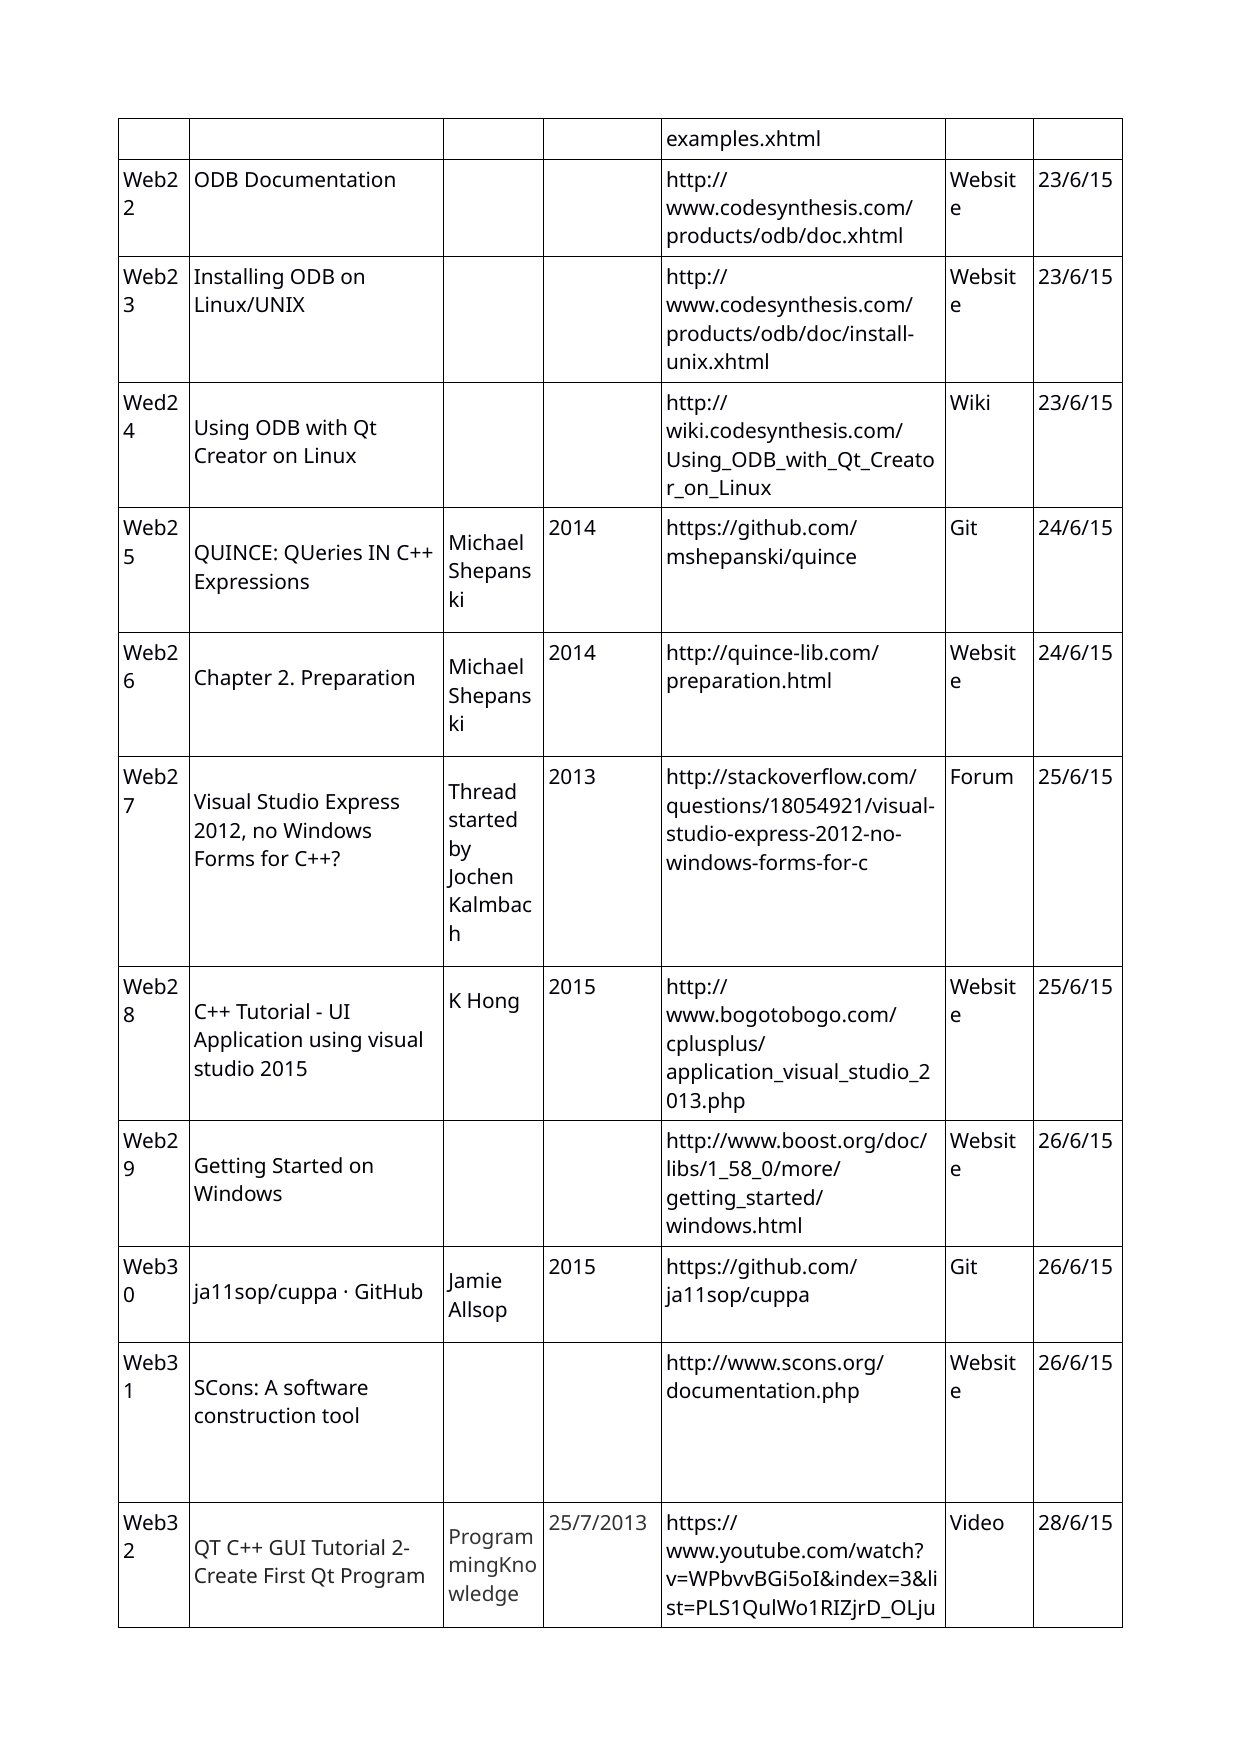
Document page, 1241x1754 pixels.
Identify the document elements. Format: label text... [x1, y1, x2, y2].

table_cell [544, 1121, 661, 1246]
table_cell [444, 257, 543, 382]
table_cell https://www.youtube.com/watch?v=WPbvvBGi5oI&index=3&list=PLS1QulWo1RIZjrD_OLju [662, 1503, 945, 1627]
table_cell Web27 [119, 757, 189, 966]
table_cell Website [946, 967, 1033, 1120]
table_cell http://www.bogotobogo.com/cplusplus/application_visual_studio_2013.php [662, 967, 945, 1120]
table_cell QT C++ GUI Tutorial 2- Create First Qt Program [190, 1503, 443, 1627]
table_cell [444, 160, 543, 256]
table_cell Web32 [119, 1503, 189, 1627]
table_cell 24/6/15 [1034, 633, 1122, 756]
table_cell Using ODB with Qt Creator on Linux [190, 383, 443, 507]
table_cell Git [946, 1247, 1033, 1342]
table_cell [444, 1343, 543, 1501]
table_cell https://github.com/mshepanski/quince [662, 508, 945, 632]
table_cell [444, 119, 543, 158]
table_cell 26/6/15 [1034, 1247, 1122, 1342]
table_cell Chapter 2. Preparation [190, 633, 443, 756]
table_cell SCons: A software construction tool [190, 1343, 443, 1501]
table_cell [1034, 119, 1122, 158]
table_cell http://stackoverflow.com/questions/18054921/visual-studio-express-2012-no-windows-forms-for-c [662, 757, 945, 966]
table_cell [544, 1343, 661, 1501]
table_cell [190, 119, 443, 158]
table_cell 2015 [544, 967, 661, 1120]
table_cell ODB Documentation [190, 160, 443, 256]
table_cell Forum [946, 757, 1033, 966]
table_cell Getting Started on Windows [190, 1121, 443, 1246]
table_cell Installing ODB on Linux/UNIX [190, 257, 443, 382]
table_cell Web26 [119, 633, 189, 756]
table_cell [444, 383, 543, 507]
table_cell K Hong [444, 967, 543, 1120]
table_cell 2013 [544, 757, 661, 966]
table_cell Michael Shepanski [444, 508, 543, 632]
table_cell 25/6/15 [1034, 757, 1122, 966]
table_cell [544, 119, 661, 158]
table_cell Michael Shepanski [444, 633, 543, 756]
table_cell Website [946, 633, 1033, 756]
table_cell [544, 160, 661, 256]
table_cell 2014 [544, 633, 661, 756]
table_cell Jamie Allsop [444, 1247, 543, 1342]
table_cell http://www.codesynthesis.com/products/odb/doc/install-unix.xhtml [662, 257, 945, 382]
table_cell [119, 119, 189, 158]
table_cell [946, 119, 1033, 158]
table_cell Git [946, 508, 1033, 632]
table_cell 24/6/15 [1034, 508, 1122, 632]
table_cell 2015 [544, 1247, 661, 1342]
table_cell C++ Tutorial - UI Application using visual studio 2015 [190, 967, 443, 1120]
table_cell Website [946, 1121, 1033, 1246]
table_cell http://www.boost.org/doc/libs/1_58_0/more/getting_started/windows.html [662, 1121, 945, 1246]
table_cell Thread started by Jochen Kalmbach [444, 757, 543, 966]
table_cell QUINCE: QUeries IN C++ Expressions [190, 508, 443, 632]
table_cell http://wiki.codesynthesis.com/Using_ODB_with_Qt_Creator_on_Linux [662, 383, 945, 507]
table_cell [544, 383, 661, 507]
table_cell Website [946, 160, 1033, 256]
table_cell https://github.com/ja11sop/cuppa [662, 1247, 945, 1342]
table_cell http://www.codesynthesis.com/products/odb/doc.xhtml [662, 160, 945, 256]
table_cell Website [946, 1343, 1033, 1501]
table_cell Web22 [119, 160, 189, 256]
table_cell ja11sop/cuppa · GitHub [190, 1247, 443, 1342]
table_cell Web30 [119, 1247, 189, 1342]
table_cell 2014 [544, 508, 661, 632]
table_cell Website [946, 257, 1033, 382]
table_cell 26/6/15 [1034, 1121, 1122, 1246]
table_cell [544, 257, 661, 382]
table_cell Wed24 [119, 383, 189, 507]
table_cell 25/6/15 [1034, 967, 1122, 1120]
table_cell 23/6/15 [1034, 257, 1122, 382]
table_cell Web23 [119, 257, 189, 382]
table_cell ProgrammingKnowledge [444, 1503, 543, 1627]
table_cell Video [946, 1503, 1033, 1627]
table_cell 25/7/2013 [544, 1503, 661, 1627]
table_cell Visual Studio Express 2012, no Windows Forms for C++? [190, 757, 443, 966]
table_cell 23/6/15 [1034, 160, 1122, 256]
table_cell Web31 [119, 1343, 189, 1501]
table_cell Wiki [946, 383, 1033, 507]
table_cell 28/6/15 [1034, 1503, 1122, 1627]
table_cell http://quince-lib.com/preparation.html [662, 633, 945, 756]
table_cell Web25 [119, 508, 189, 632]
table_cell Web28 [119, 967, 189, 1120]
table_cell [444, 1121, 543, 1246]
table_cell examples.xhtml [662, 119, 945, 158]
table_cell 26/6/15 [1034, 1343, 1122, 1501]
table_cell Web29 [119, 1121, 189, 1246]
table_cell http://www.scons.org/documentation.php [662, 1343, 945, 1501]
table_cell 23/6/15 [1034, 383, 1122, 507]
